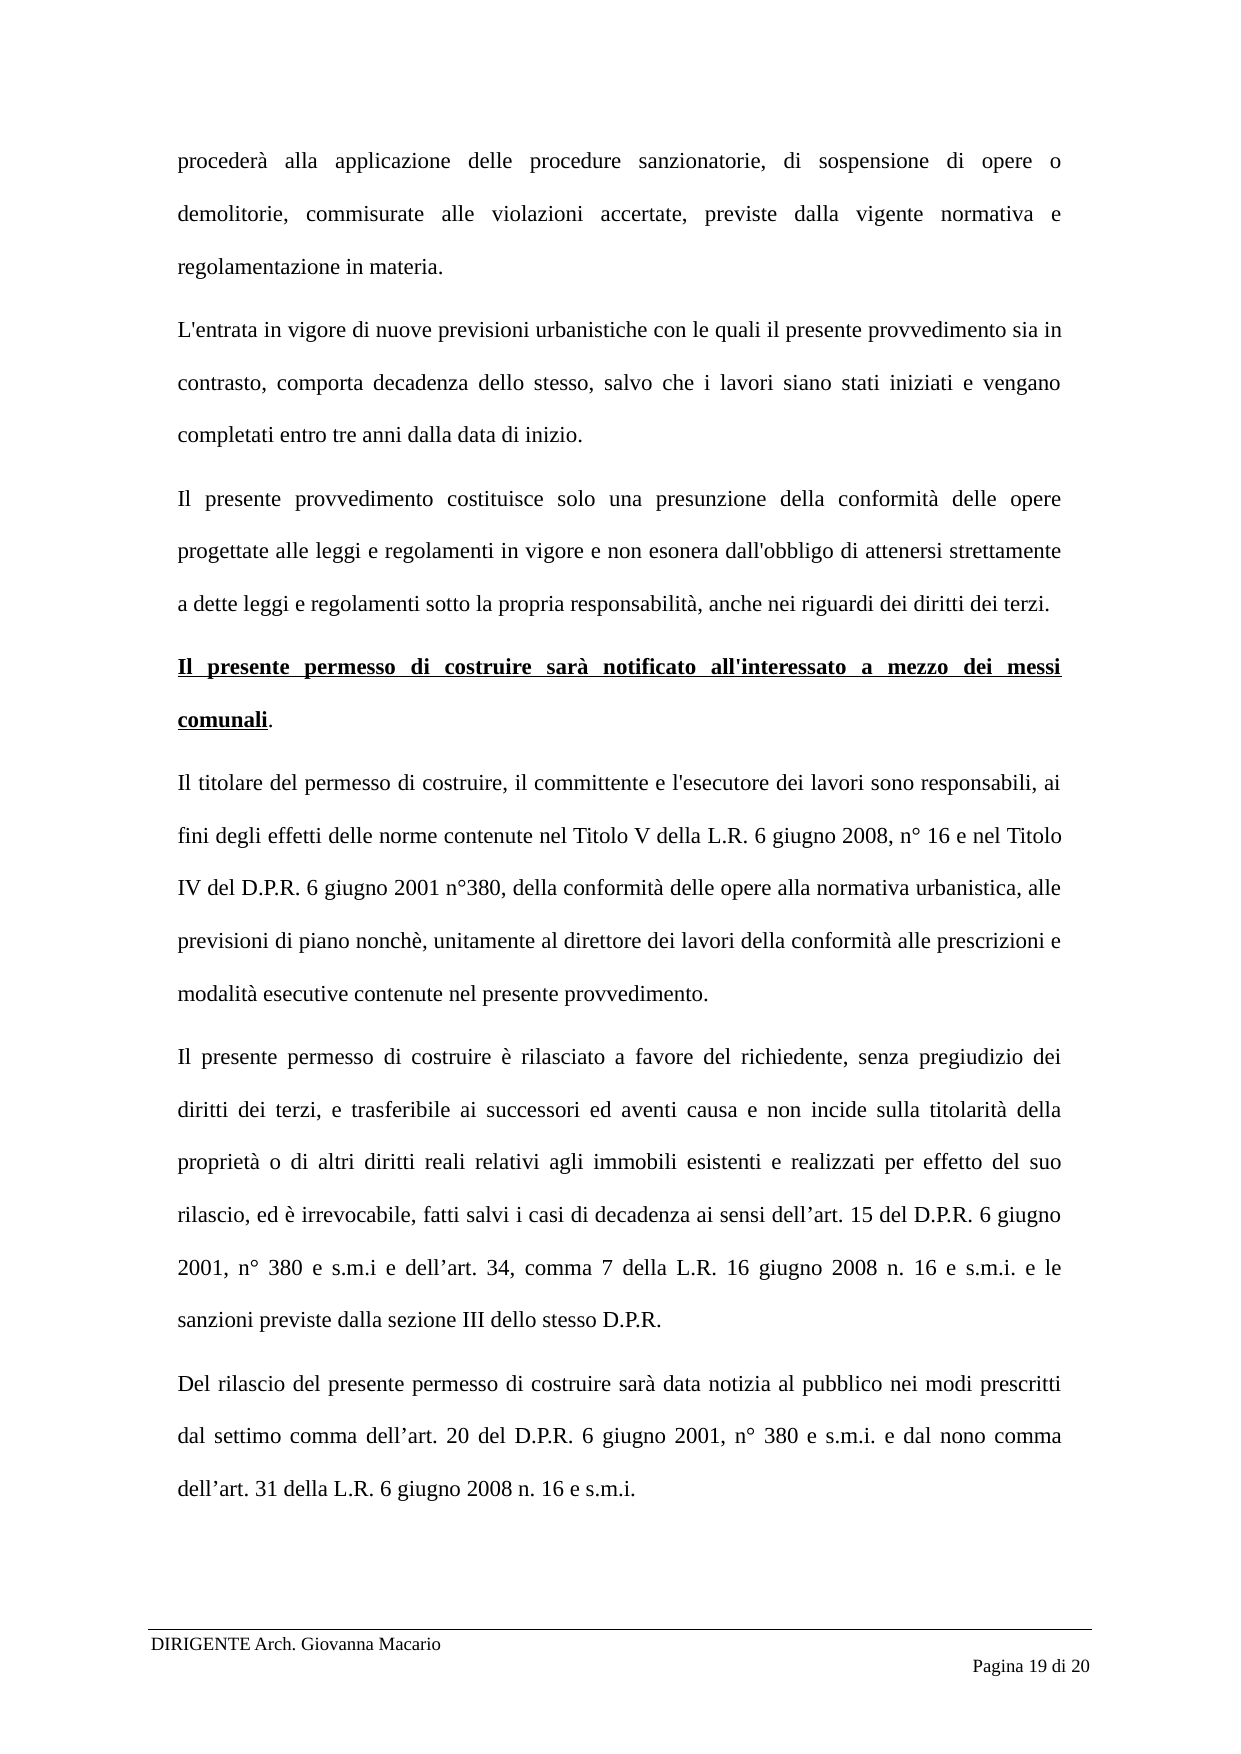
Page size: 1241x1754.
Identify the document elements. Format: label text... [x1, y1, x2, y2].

text procederà alla applicazione delle procedure sanzionatorie, di sospensione di opere o demolitorie, commisurate alle violazioni accertate, previste dalla vigente normativa e regolamentazione in materia. [177, 148, 1063, 279]
text Il titolare del permesso di costruire, il committente e l'esecutore dei lavori sono responsabili, ai fini degli effetti delle norme contenute nel Titolo V della L.R. 6 giugno 2008, n° 16 e nel Titolo IV del D.P.R. 6 giugno 2001 n°380, della conformità delle opere alla normativa urbanistica, alle previsioni di piano nonchè, unitamente al direttore dei lavori della conformità alle prescrizioni e modalità esecutive contenute nel presente provvedimento. [177, 769, 1063, 1006]
text Del rilascio del presente permesso di costruire sarà data notizia al pubblico nei modi prescritti dal settimo comma dell’art. 20 del D.P.R. 6 giugno 2001, n° 380 e s.m.i. e dal nono comma dell’art. 31 della L.R. 6 giugno 2008 n. 16 e s.m.i. [177, 1370, 1063, 1501]
text Il presente provvedimento costituisce solo una presunzione della conformità delle opere progettate alle leggi e regolamenti in vigore e non esonera dall'obbligo di attenersi strettamente a dette leggi e regolamenti sotto la propria responsabilità, anche nei riguardi dei diritti dei terzi. [177, 485, 1063, 616]
text Il presente permesso di costruire sarà notificato all'interessato a mezzo dei messi comunali. [177, 653, 1063, 732]
text L'entrata in vigore di nuove previsioni urbanistiche con le quali il presente provvedimento sia in contrasto, comporta decadenza dello stesso, salvo che i lavori siano stati iniziati e vengano completati entro tre anni dalla data di inizio. [177, 316, 1063, 448]
text Il presente permesso di costruire è rilasciato a favore del richiedente, senza pregiudizio dei diritti dei terzi, e trasferibile ai successori ed aventi causa e non incide sulla titolarità della proprietà o di altri diritti reali relativi agli immobili esistenti e realizzati per effetto del suo rilascio, ed è irrevocabile, fatti salvi i casi di decadenza ai sensi dell’art. 15 del D.P.R. 6 giugno 2001, n° 380 e s.m.i e dell’art. 34, comma 7 della L.R. 16 giugno 2008 n. 16 e s.m.i. e le sanzioni previste dalla sezione III dello stesso D.P.R. [177, 1043, 1063, 1333]
